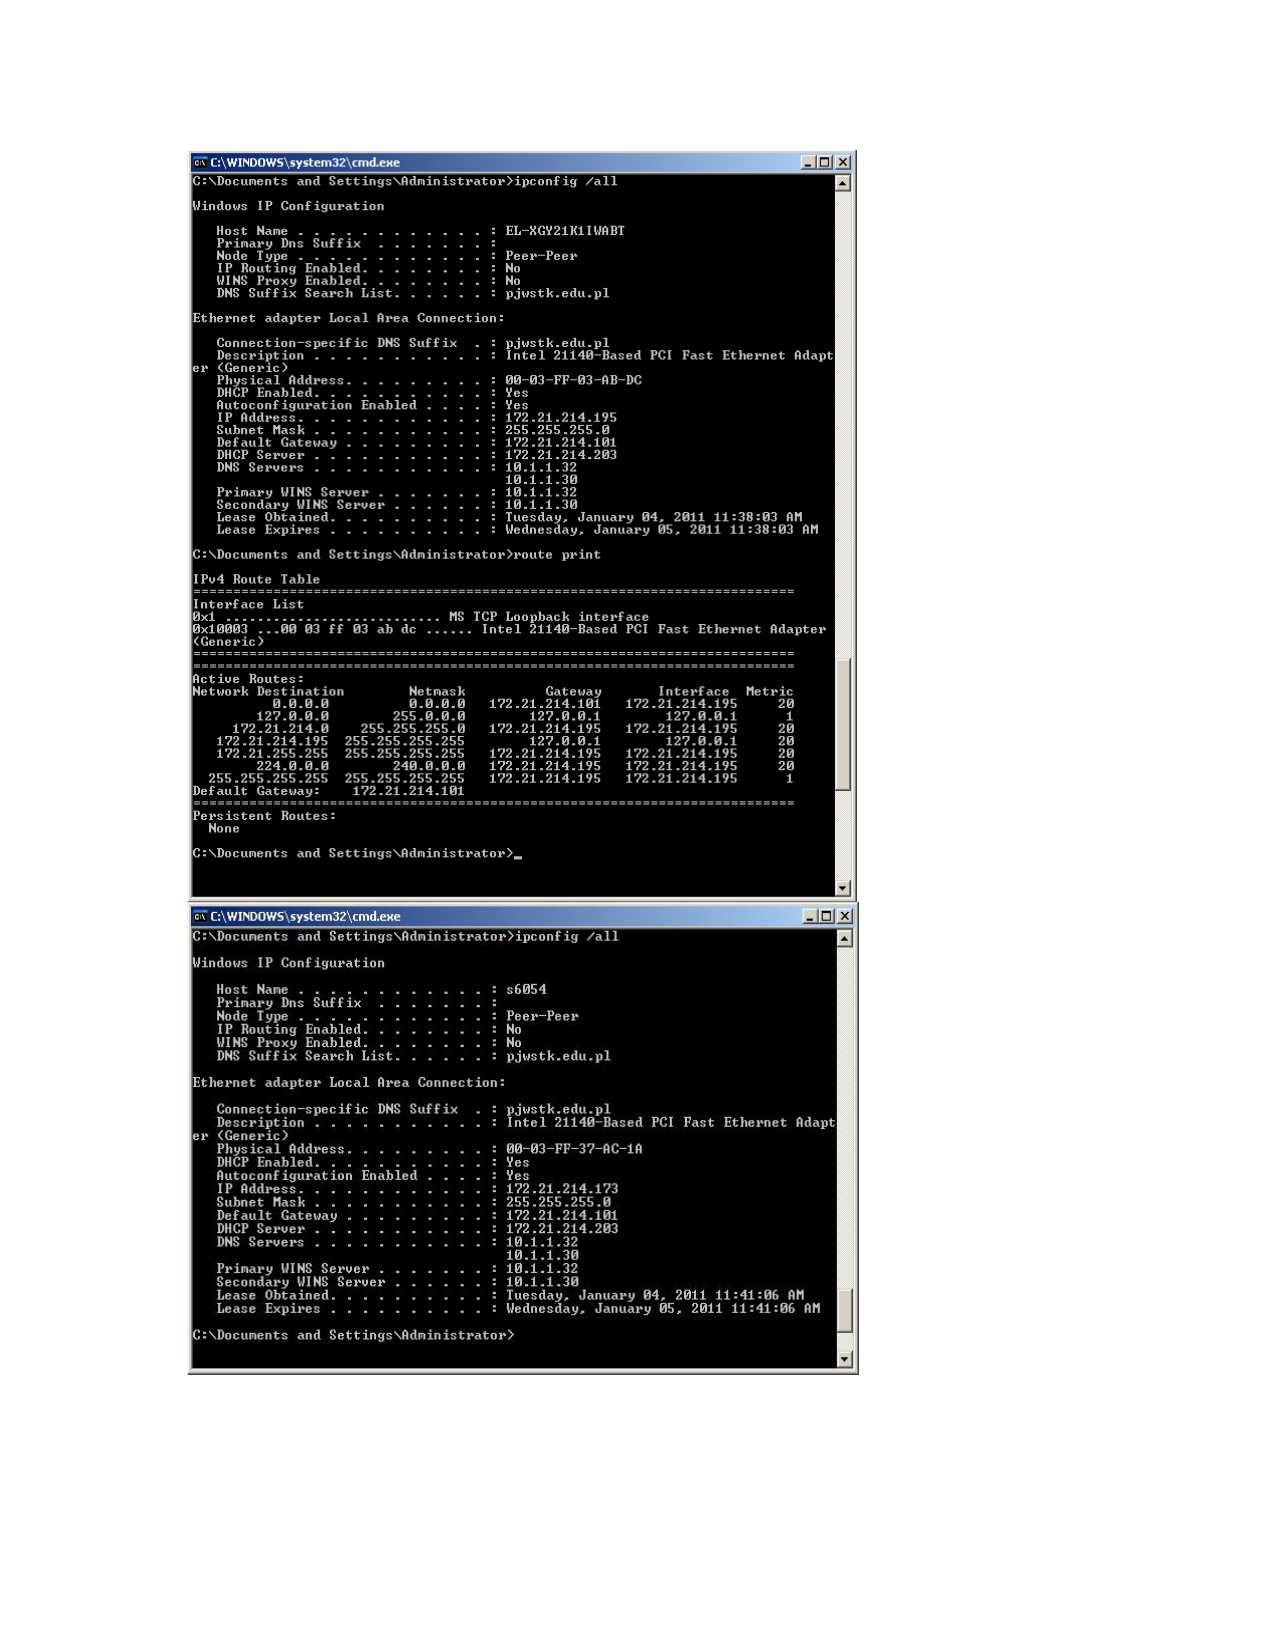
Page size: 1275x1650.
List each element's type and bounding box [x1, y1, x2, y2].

picture [187, 150, 860, 1375]
